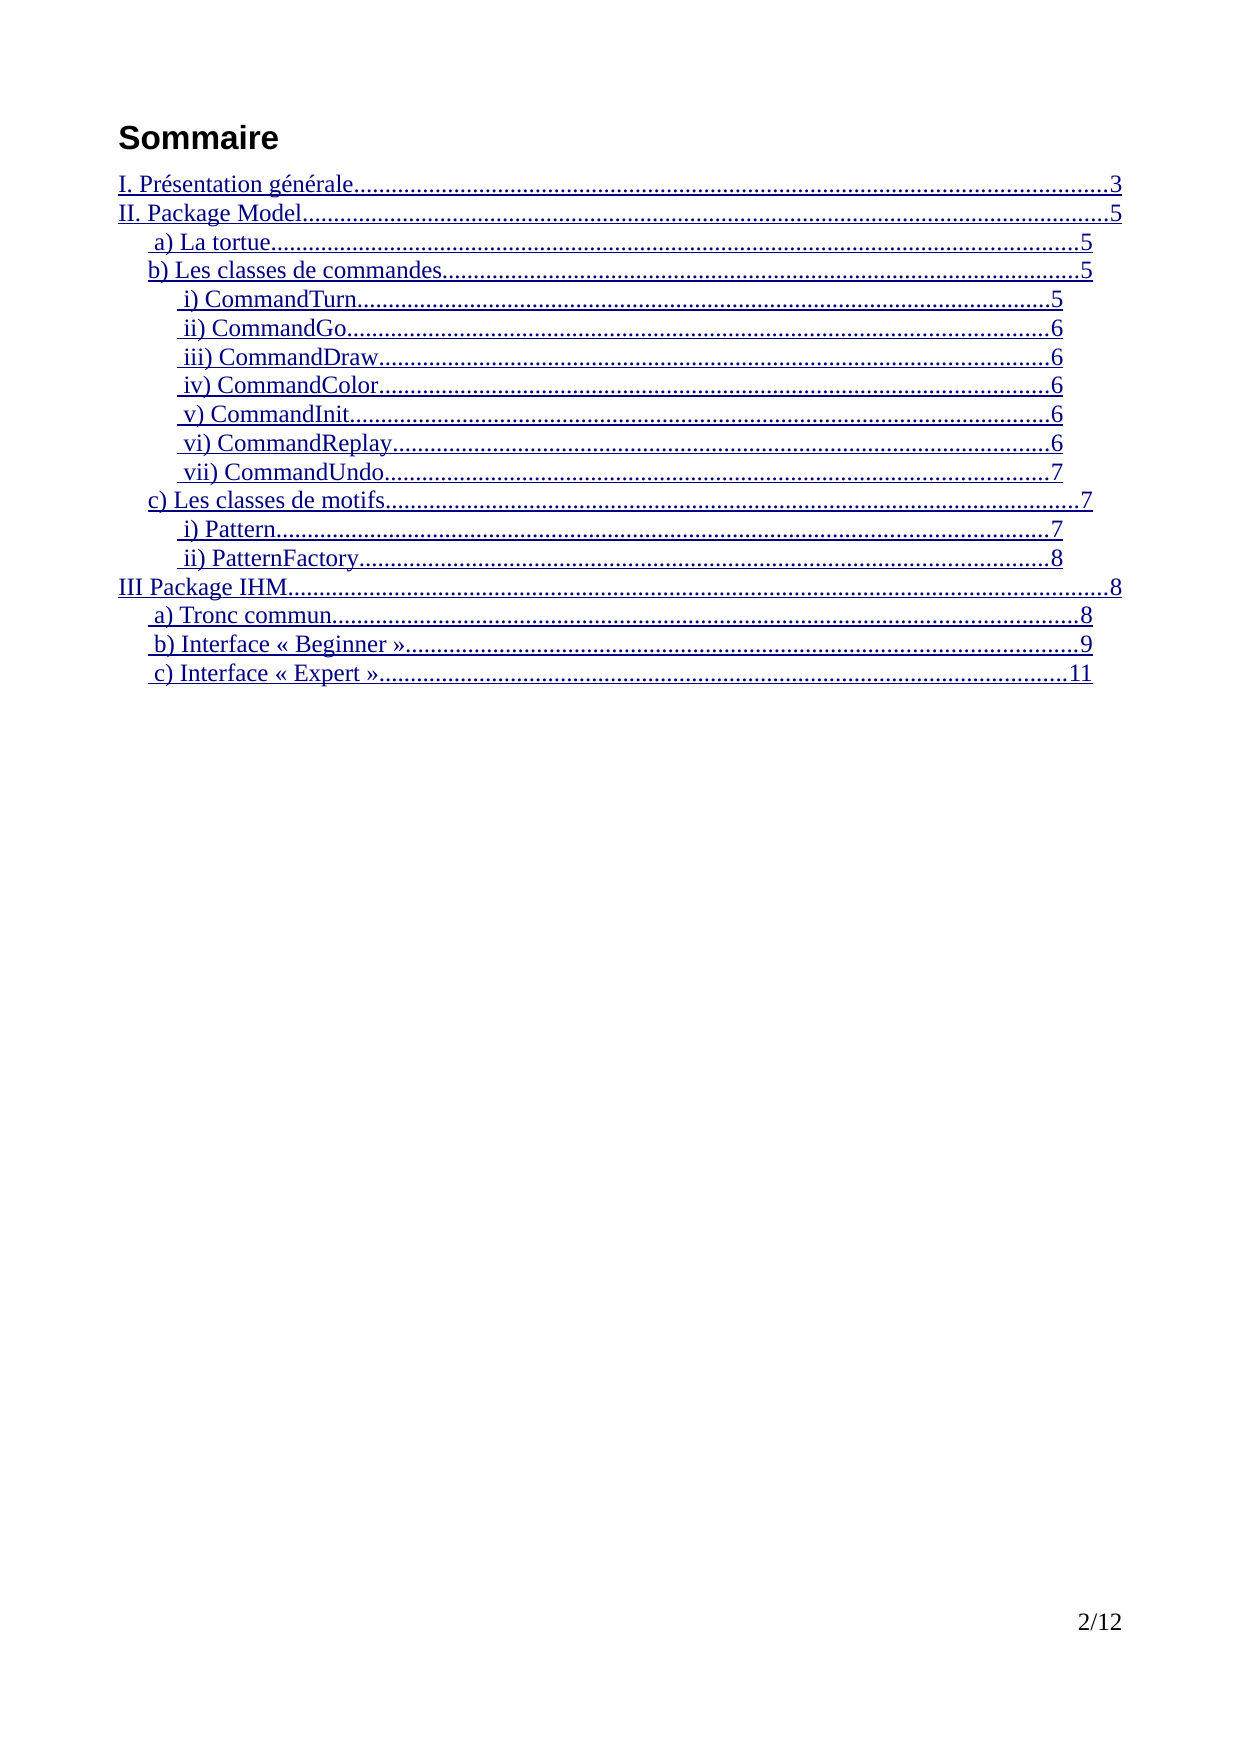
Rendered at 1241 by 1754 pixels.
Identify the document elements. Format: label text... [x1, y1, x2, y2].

text ii) PatternFactory 8 [177, 543, 1122, 572]
text i) Pattern 7 [177, 514, 1122, 543]
text III Package IHM 8 [118, 572, 1122, 597]
text c) Interface « Expert » 11 [148, 658, 1122, 687]
text i) CommandTurn 5 [177, 284, 1122, 313]
text vi) CommandReplay 6 [177, 428, 1122, 457]
text iv) CommandColor 6 [177, 370, 1122, 399]
text vii) CommandUndo 7 [177, 457, 1122, 485]
text a) Tronc commun 8 [148, 600, 1122, 629]
text II. Package Model 5 [118, 198, 1122, 223]
subtitle Sommaire [118, 118, 1122, 157]
text iii) CommandDraw 6 [177, 342, 1122, 370]
text v) CommandInit 6 [177, 399, 1122, 428]
text b) Interface « Beginner » 9 [148, 629, 1122, 658]
text b) Les classes de commandes 5 [148, 255, 1122, 284]
text c) Les classes de motifs 7 [148, 485, 1122, 514]
text I. Présentation générale 3 [118, 169, 1122, 194]
text ii) CommandGo 6 [177, 313, 1122, 342]
text a) La tortue 5 [148, 227, 1122, 255]
